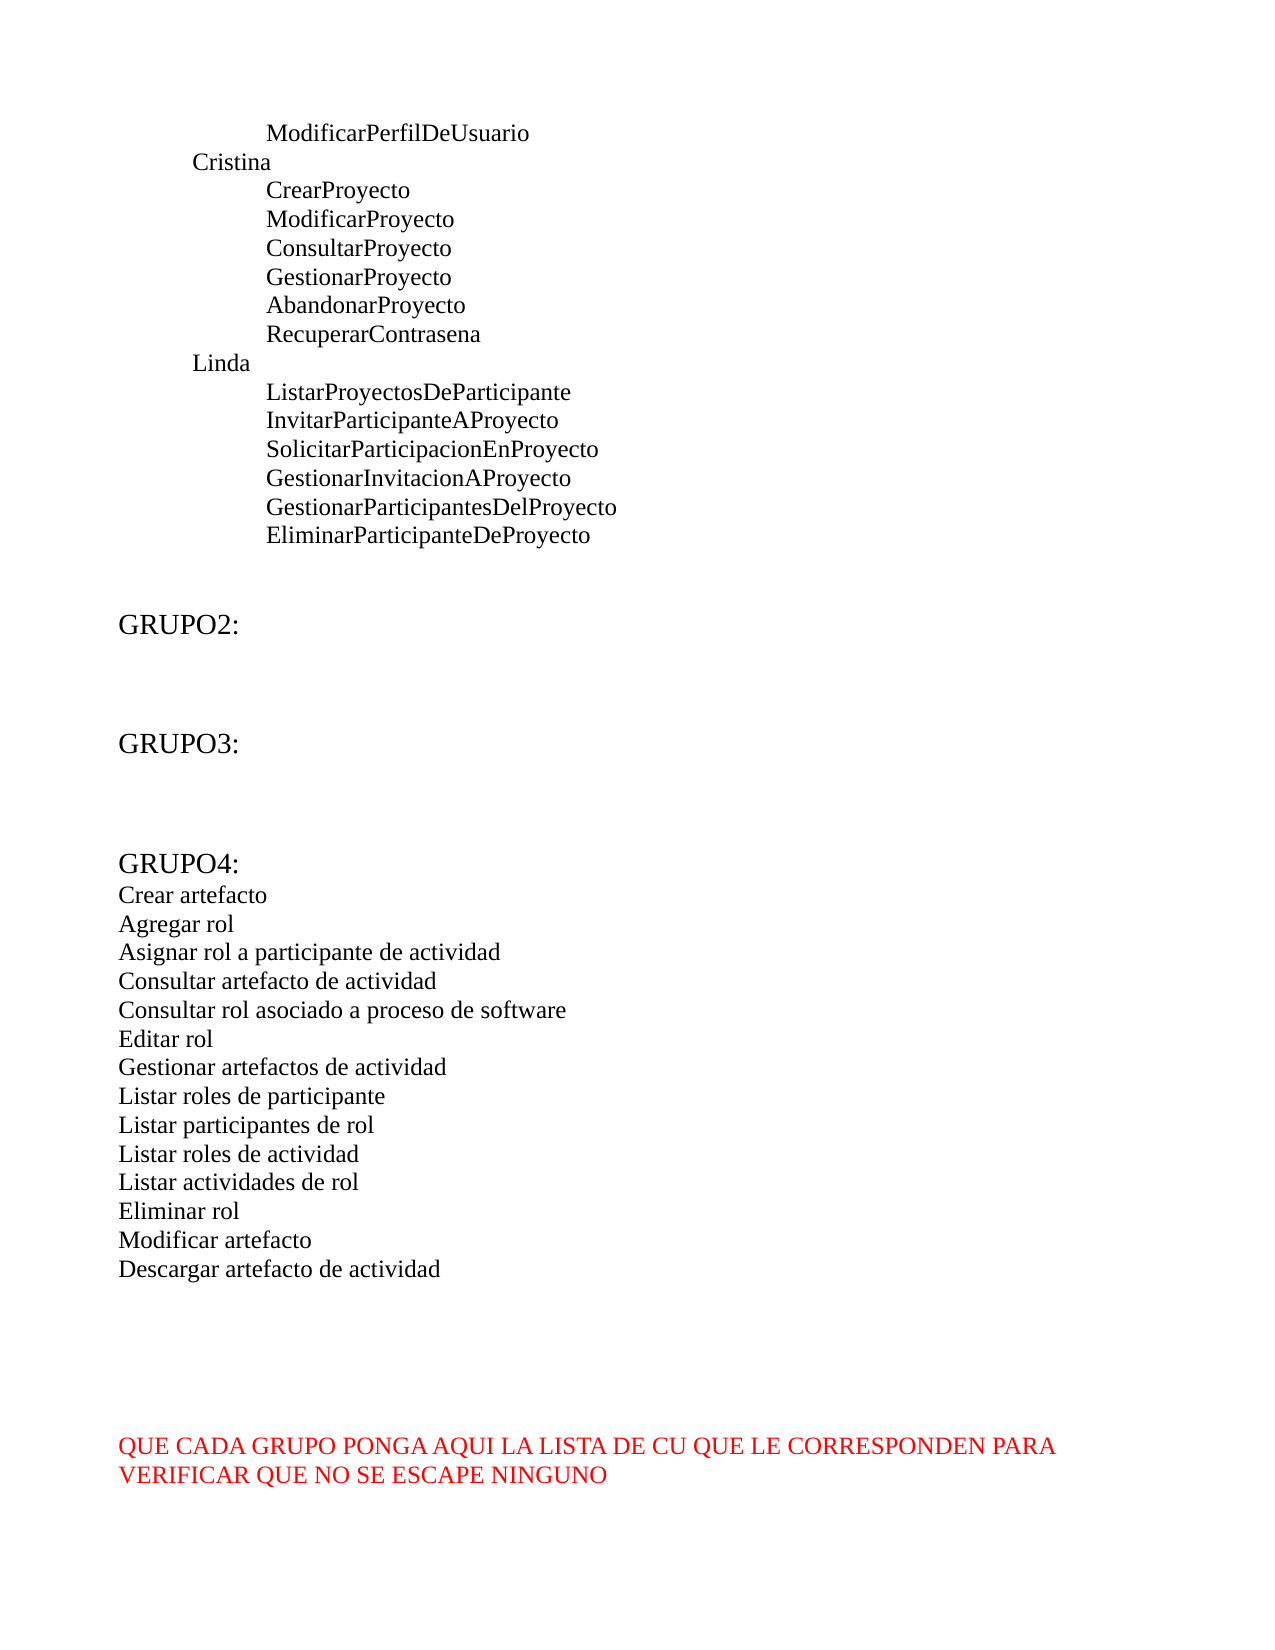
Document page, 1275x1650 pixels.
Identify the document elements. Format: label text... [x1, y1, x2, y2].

text Consultar artefacto de actividad [118, 966, 1157, 995]
text Eliminar rol [118, 1196, 1157, 1225]
text ModificarProyecto [118, 204, 1157, 233]
text Consultar rol asociado a proceso de software [118, 995, 1157, 1024]
text Agregar rol [118, 909, 1157, 937]
text QUE CADA GRUPO PONGA AQUI LA LISTA DE CU QUE LE CORRESPONDEN PARA VERIFICAR QUE NO SE ESCAPE NINGUNO [118, 1431, 1157, 1488]
text ConsultarProyecto [118, 233, 1157, 262]
text ModificarPerfilDeUsuario [118, 118, 1157, 147]
text Listar roles de participante [118, 1081, 1157, 1110]
text Crear artefacto [118, 880, 1157, 909]
text Linda [118, 348, 1157, 377]
text GestionarProyecto [118, 262, 1157, 291]
text Descargar artefacto de actividad [118, 1254, 1157, 1282]
text InvitarParticipanteAProyecto [118, 406, 1157, 434]
text Cristina [118, 147, 1157, 176]
text Listar actividades de rol [118, 1167, 1157, 1196]
text RecuperarContrasena [118, 319, 1157, 348]
text Gestionar artefactos de actividad [118, 1052, 1157, 1081]
text EliminarParticipanteDeProyecto [118, 521, 1157, 549]
text GRUPO4: [118, 846, 1157, 880]
text ListarProyectosDeParticipante [118, 377, 1157, 406]
text Listar participantes de rol [118, 1110, 1157, 1139]
text Editar rol [118, 1024, 1157, 1052]
text Asignar rol a participante de actividad [118, 937, 1157, 966]
text Listar roles de actividad [118, 1139, 1157, 1167]
text CrearProyecto [118, 176, 1157, 204]
text GRUPO2: [118, 607, 1157, 640]
text Modificar artefacto [118, 1225, 1157, 1254]
text AbandonarProyecto [118, 291, 1157, 319]
text SolicitarParticipacionEnProyecto [118, 434, 1157, 463]
text GestionarParticipantesDelProyecto [118, 492, 1157, 521]
text GestionarInvitacionAProyecto [118, 463, 1157, 492]
text GRUPO3: [118, 727, 1157, 760]
